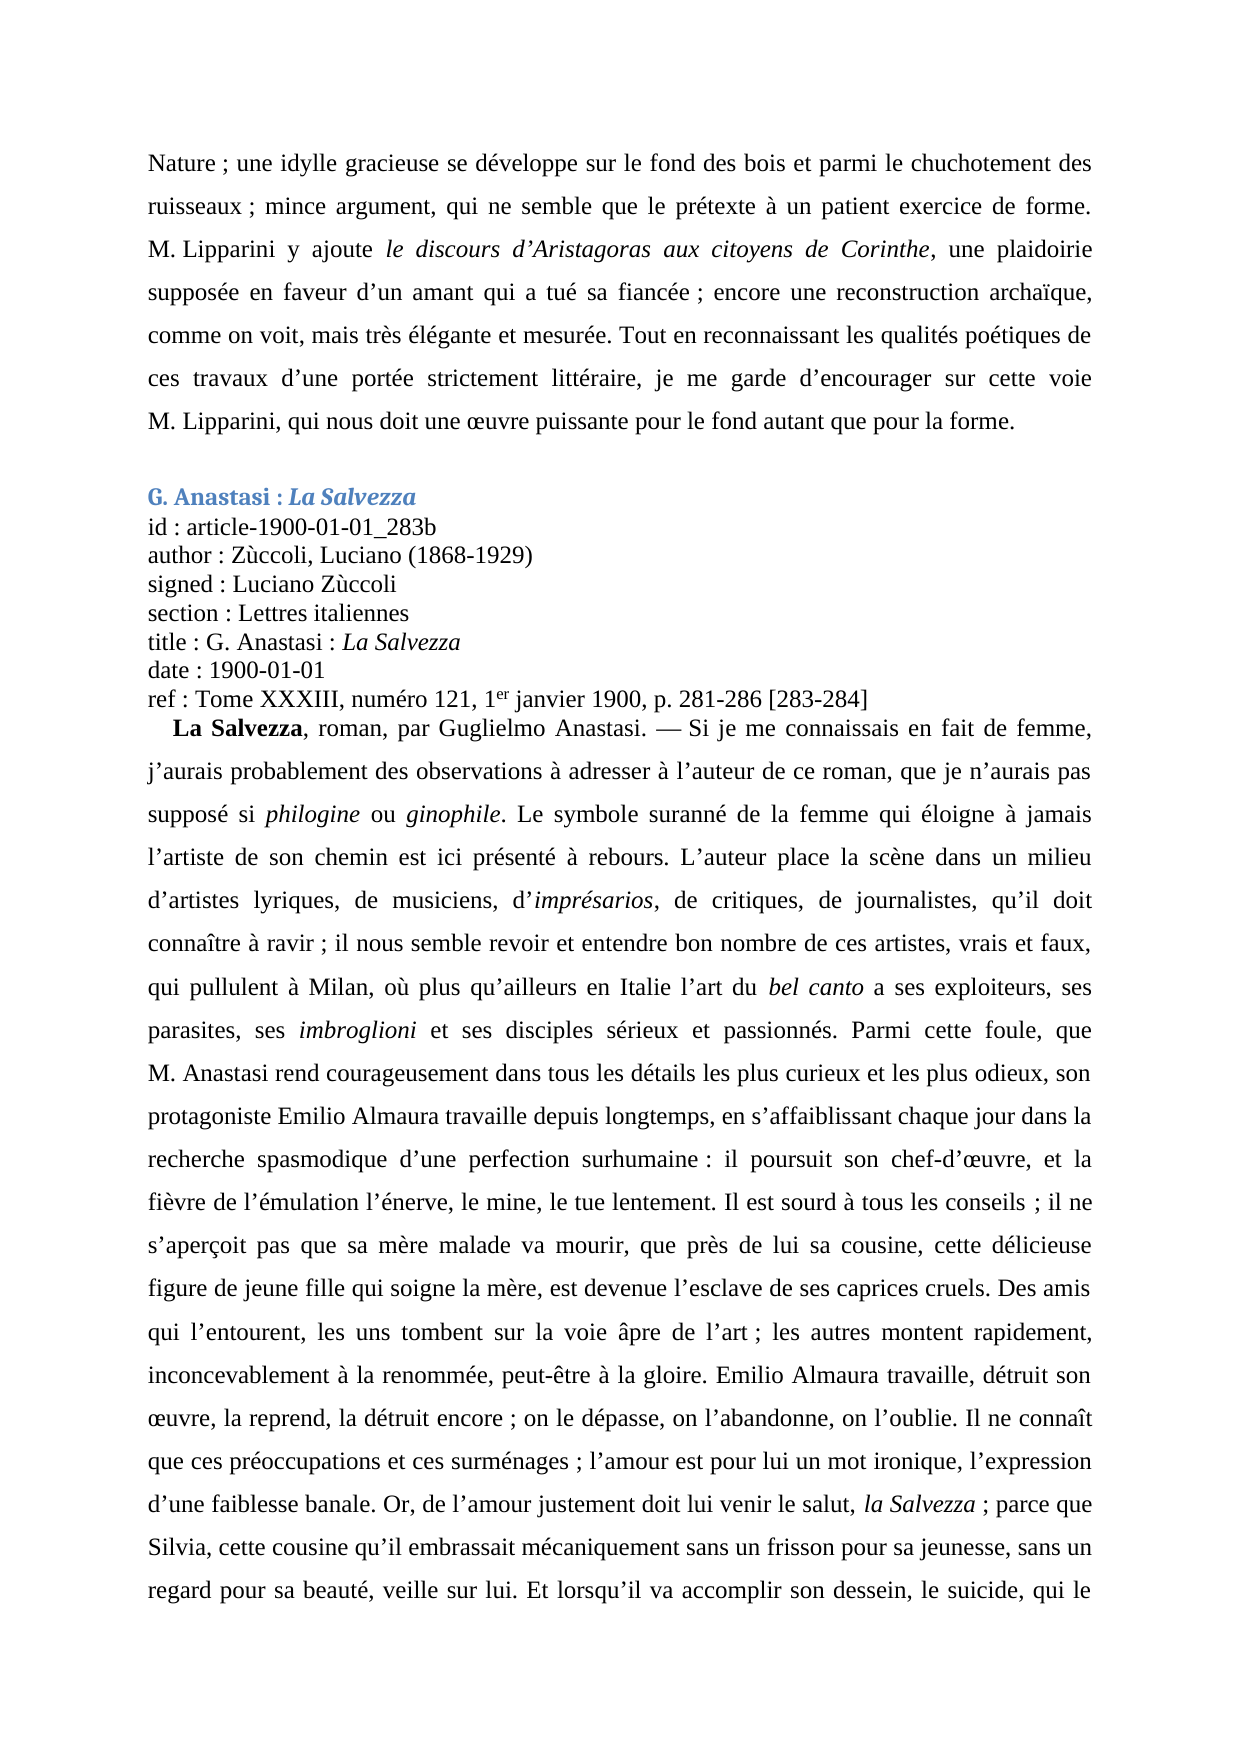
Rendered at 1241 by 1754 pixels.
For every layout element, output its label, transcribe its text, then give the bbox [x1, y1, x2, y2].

text La Salvezza, roman, par Guglielmo Anastasi. — Si je me connaissais en fait de femme, j’aurais probablement des observations à adresser à l’auteur de ce roman, que je n’aurais pas supposé si philogine ou ginophile. Le symbole suranné de la femme qui éloigne à jamais l’artiste de son chemin est ici présenté à rebours. L’auteur place la scène dans un milieu d’artistes lyriques, de musiciens, d’imprésarios, de critiques, de journalistes, qu’il doit connaître à ravir ; il nous semble revoir et entendre bon nombre de ces artistes, vrais et faux, qui pullulent à Milan, où plus qu’ailleurs en Italie l’art du bel canto a ses exploiteurs, ses parasites, ses imbroglioni et ses disciples sérieux et passionnés. Parmi cette foule, que M. Anastasi rend courageusement dans tous les détails les plus curieux et les plus odieux, son protagoniste Emilio Almaura travaille depuis longtemps, en s’affaiblissant chaque jour dans la recherche spasmodique d’une perfection surhumaine : il poursuit son chef-d’œuvre, et la fièvre de l’émulation l’énerve, le mine, le tue lentement. Il est sourd à tous les conseils ; il ne s’aperçoit pas que sa mère malade va mourir, que près de lui sa cousine, cette délicieuse figure de jeune fille qui soigne la mère, est devenue l’esclave de ses caprices cruels. Des amis qui l’entourent, les uns tombent sur la voie âpre de l’art ; les autres montent rapidement, inconcevablement à la renommée, peut-être à la gloire. Emilio Almaura travaille, détruit son œuvre, la reprend, la détruit encore ; on le dépasse, on l’abandonne, on l’oublie. Il ne connaît que ces préoccupations et ces surménages ; l’amour est pour lui un mot ironique, l’expression d’une faiblesse banale. Or, de l’amour justement doit lui venir le salut, la Salvezza ; parce que Silvia, cette cousine qu’il embrassait mécaniquement sans un frisson pour sa jeunesse, sans un regard pour sa beauté, veille sur lui. Et lorsqu’il va accomplir son dessein, le suicide, qui le [148, 713, 1093, 1604]
text date : 1900-01-01 [148, 655, 1093, 684]
text author : Zùccoli, Luciano (1868-1929) [148, 540, 1093, 569]
subtitle G. Anastasi : La Salvezza [148, 483, 1093, 512]
text signed : Luciano Zùccoli [148, 569, 1093, 598]
text ref : Tome XXXIII, numéro 121, 1er janvier 1900, p. 281-286 [283-284] [148, 684, 1093, 713]
text Nature ; une idylle gracieuse se développe sur le fond des bois et parmi le chuchotement des ruisseaux ; mince argument, qui ne semble que le prétexte à un patient exercice de forme. M. Lipparini y ajoute le discours d’Aristagoras aux citoyens de Corinthe, une plaidoirie supposée en faveur d’un amant qui a tué sa fiancée ; encore une reconstruction archaïque, comme on voit, mais très élégante et mesurée. Tout en reconnaissant les qualités poétiques de ces travaux d’une portée strictement littéraire, je me garde d’encourager sur cette voie M. Lipparini, qui nous doit une œuvre puissante pour le fond autant que pour la forme. [148, 148, 1093, 435]
text title : G. Anastasi : La Salvezza [148, 627, 1093, 655]
text section : Lettres italiennes [148, 598, 1093, 627]
text id : article-1900-01-01_283b [148, 512, 1093, 540]
